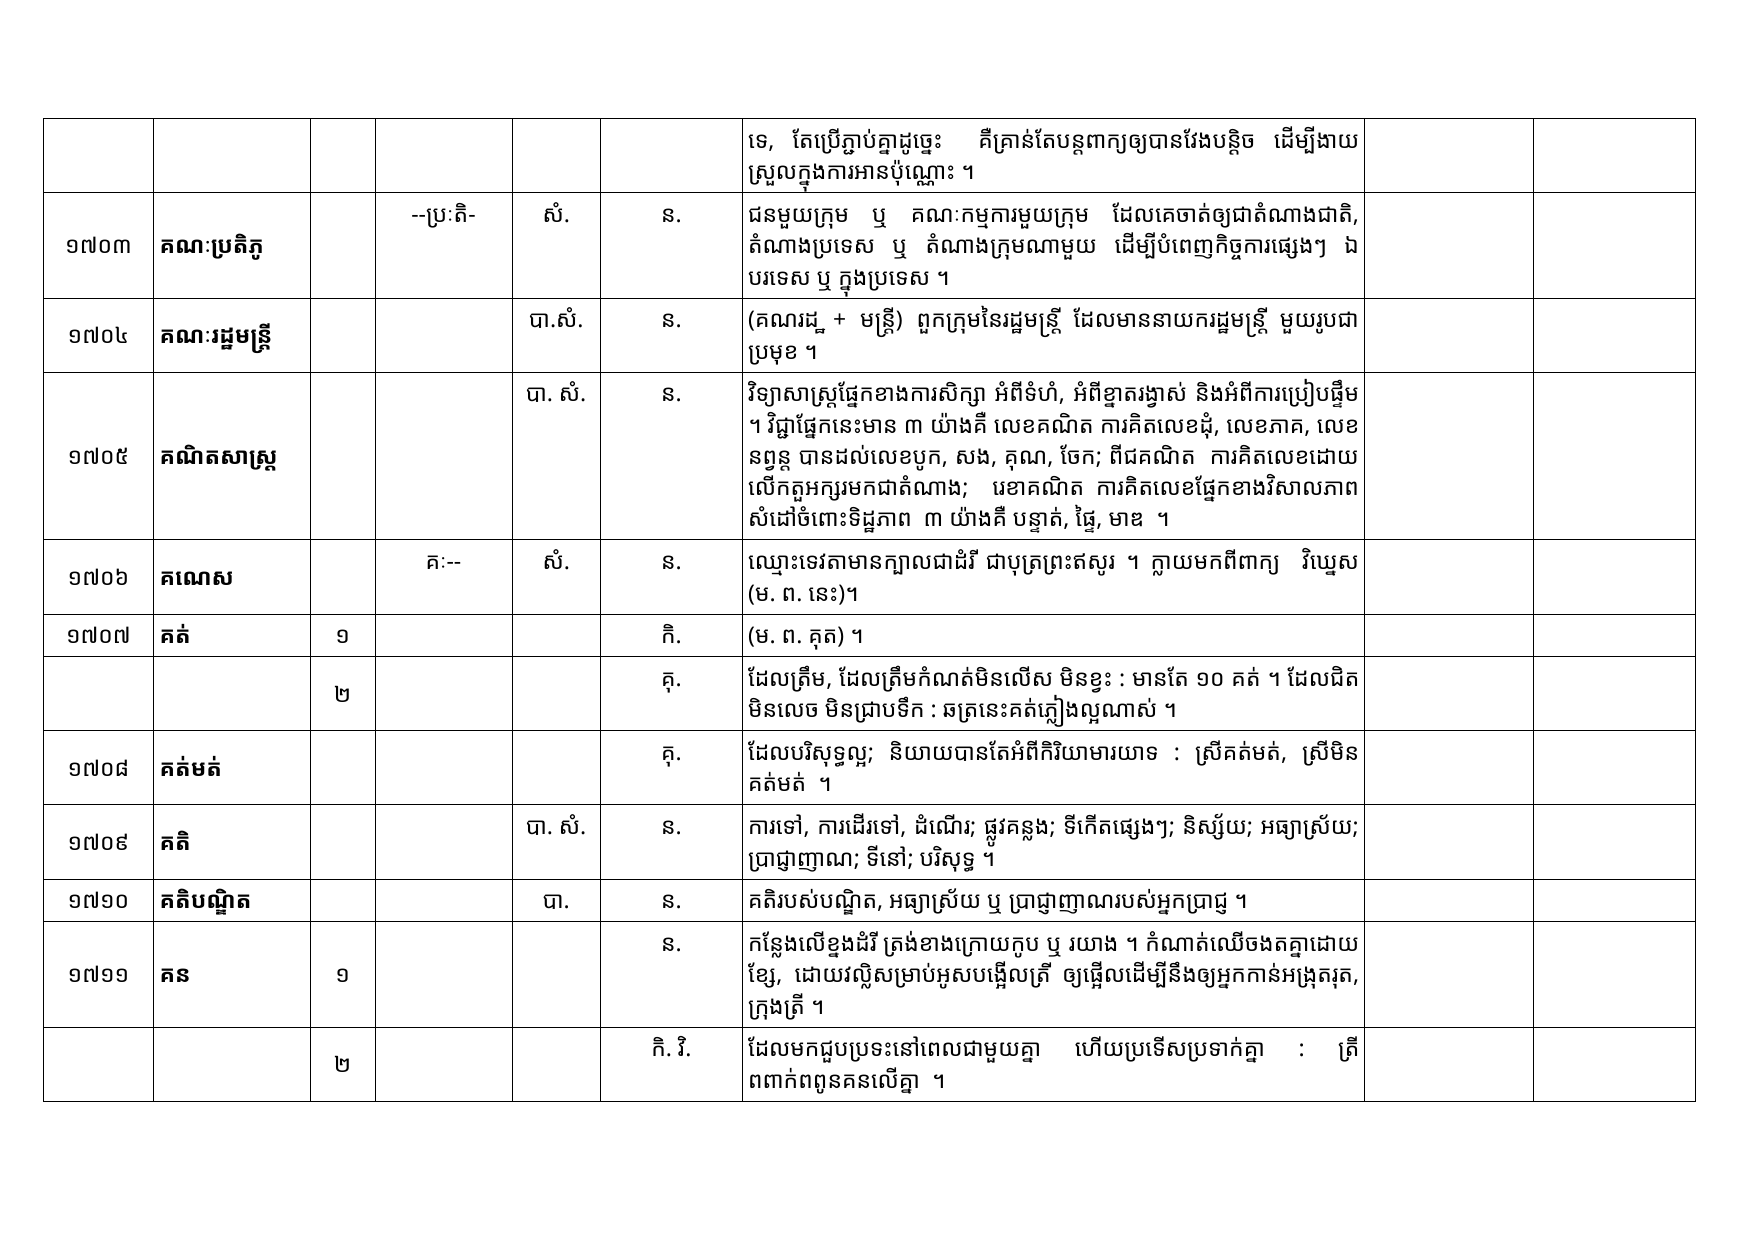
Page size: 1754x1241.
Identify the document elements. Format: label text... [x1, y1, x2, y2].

table_cell ន. [601, 880, 742, 921]
table_cell ១៧០៨ [44, 731, 153, 804]
table_cell ជន​មួយ​ក្រុម ឬ គណៈ​កម្មការ​មួយ​ក្រុម ដែល​គេ​ចាត់​ឲ្យ​ជា​តំណាង​ជាតិ, តំណាង​ប្រទេស ឬ តំណាង​ក្រុម​ណា​មួយ ដើម្បី​បំពេញ​កិច្ច​ការ​ផ្សេង​ៗ ឯ​បរទេស ឬ ក្នុង​ប្រទេស ។ [743, 193, 1364, 297]
table_cell [44, 119, 153, 192]
table_cell គតិ​របស់​បណ្ឌិត, អធ្យាស្រ័យ ឬ ប្រាជ្ញា​ញាណ​របស់​អ្នក​ប្រាជ្ញ ។ [743, 880, 1364, 921]
table_cell [311, 731, 375, 804]
table_cell [376, 657, 512, 730]
table_cell [1365, 657, 1533, 730]
table_cell ន. [601, 922, 742, 1027]
table_cell ១៧០៥ [44, 373, 153, 539]
table_cell កន្លែង​លើ​ខ្នង​ដំរី ត្រង់​ខាង​ក្រោយ​កូប ឬ រយាង ។ កំណាត់​ឈើ​ចង​ត​គ្នា​ដោយ​ខ្សែ, ដោយ​វល្លិ​សម្រាប់​អូស​បង្អើល​ត្រី ឲ្យ​ផ្អើល​ដើម្បី​នឹង​ឲ្យ​អ្នក​កាន់​អង្រុត​រុត, ក្រុង​ត្រី ។ [743, 922, 1364, 1027]
table_cell [1365, 119, 1533, 192]
table_cell ២ [311, 657, 375, 730]
table_cell [376, 119, 512, 192]
table_cell [1534, 657, 1695, 730]
table_cell [311, 119, 375, 192]
table_cell [513, 1028, 600, 1101]
table_cell [311, 805, 375, 878]
table_cell គៈ-- [376, 540, 512, 613]
table_cell ១៧០៧ [44, 615, 153, 656]
table_cell ដែល​បរិសុទ្ធ​ល្អ; និយាយ​បាន​តែ​អំពី​កិរិយា​មារយាទ : ស្រី​គត់មត់, ស្រី​មិន​គត់មត់ ។ [743, 731, 1364, 804]
table_cell [376, 373, 512, 539]
table_cell ១៧១១ [44, 922, 153, 1027]
table_cell គណិតសាស្ត្រ [154, 373, 310, 539]
table_cell គត់ [154, 615, 310, 656]
table_cell ១៧០៦ [44, 540, 153, 613]
table_cell [376, 880, 512, 921]
table_cell [376, 922, 512, 1027]
table_cell បា. [513, 880, 600, 921]
table_cell [1534, 880, 1695, 921]
table_cell ឈ្មោះ​ទេវតា​មាន​ក្បាល​ជា​ដំរី ជា​បុត្រ​ព្រះ​ឥសូរ ។ ក្លាយ​មក​ពី​ពាក្យ វិឃ្នេស (ម. ព. នេះ)។ [743, 540, 1364, 613]
table_cell ១៧១០ [44, 880, 153, 921]
table_cell [376, 1028, 512, 1101]
table_cell កិ. វិ. [601, 1028, 742, 1101]
table_cell [44, 1028, 153, 1101]
table_cell ន. [601, 540, 742, 613]
table_cell [1365, 1028, 1533, 1101]
table_cell [513, 657, 600, 730]
table_cell វិទ្យាសាស្រ្ត​ផ្នែក​ខាង​ការ​សិក្សា អំពី​ទំហំ, អំពី​ខ្នាត​រង្វាស់ និង​អំពី​ការ​ប្រៀប​ផ្ទឹម ។ វិជ្ជា​ផ្នែក​នេះ​មាន ៣ យ៉ាង​គឺ លេខ​គណិត ការ​គិត​លេខ​ដុំ, លេខ​ភាគ, លេខ​នព្វន្ត បាន​ដល់​លេខ​បូក, សង, គុណ, ចែក; ពីជគណិត ការ​គិត​លេខ​ដោយ​លើក​តួ​អក្សរ​មក​ជា​តំណាង; រេខា​គណិត ការ​គិត​លេខ​ផ្នែក​ខាង​វិសាល​ភាព សំដៅ​ចំពោះ​ទិដ្ឋភាព ៣ យ៉ាង​គឺ បន្ទាត់, ផ្ទៃ, មាឌ ។ [743, 373, 1364, 539]
table_cell [154, 1028, 310, 1101]
table_cell ការ​ទៅ, ការ​ដើរ​ទៅ, ដំណើរ; ផ្លូវ​គន្លង; ទី​កើត​ផ្សេង​ៗ; និស្ស័យ; អធ្យាស្រ័យ; ប្រាជ្ញា​ញាណ; ទី​នៅ; បរិសុទ្ធ ។ [743, 805, 1364, 878]
table_cell ១៧០៤ [44, 299, 153, 372]
table_cell [513, 731, 600, 804]
table_cell គតិបណ្ឌិត [154, 880, 310, 921]
table_cell ន. [601, 299, 742, 372]
table_cell --ប្រៈតិ- [376, 193, 512, 297]
table_cell [311, 193, 375, 297]
table_cell សំ. [513, 193, 600, 297]
table_cell ១៧០៩ [44, 805, 153, 878]
table_cell គណៈ​ប្រតិភូ [154, 193, 310, 297]
table_cell បា. សំ. [513, 805, 600, 878]
table_cell ១ [311, 922, 375, 1027]
table_cell កិ. [601, 615, 742, 656]
table_cell គន [154, 922, 310, 1027]
table_cell គត់មត់ [154, 731, 310, 804]
table_cell [311, 299, 375, 372]
table_cell [311, 880, 375, 921]
table_cell ន. [601, 373, 742, 539]
table_cell [311, 373, 375, 539]
table_cell [1534, 731, 1695, 804]
table_cell [1534, 373, 1695, 539]
table_cell [1365, 615, 1533, 656]
table_cell បា. សំ. [513, 373, 600, 539]
table_cell [513, 119, 600, 192]
table_cell ដែល​ត្រឹម, ដែល​ត្រឹម​កំណត់​មិន​លើស មិន​ខ្វះ : មាន​តែ ១០ គត់ ។ ដែល​ជិត​មិន​លេច មិន​ជ្រាប​ទឹក : ឆត្រ​នេះ​គត់​ភ្លៀង​ល្អ​ណាស់ ។ [743, 657, 1364, 730]
table_cell [513, 615, 600, 656]
table_cell [1365, 880, 1533, 921]
table_cell គណៈ​រដ្ឋមន្រ្តី [154, 299, 310, 372]
table_cell [1534, 193, 1695, 297]
table_cell (ម. ព. គុត) ។ [743, 615, 1364, 656]
table_cell [1534, 805, 1695, 878]
table_cell [513, 922, 600, 1027]
table_cell បា.សំ. [513, 299, 600, 372]
table_cell [1534, 299, 1695, 372]
table_cell (គណ​រដ្ឋ + មន្ត្រី) ពួក​ក្រុម​នៃ​រដ្ឋ​មន្រ្តី ដែល​មាន​​នាយក​រដ្ឋ​មន្រ្តី មួយ​រូប​ជា​ប្រមុខ ។ [743, 299, 1364, 372]
table_cell [1534, 922, 1695, 1027]
table_cell [1534, 540, 1695, 613]
table_cell សំ. [513, 540, 600, 613]
table_cell ន. [601, 193, 742, 297]
table_cell [1534, 1028, 1695, 1101]
table_cell ដែល​មក​ជួប​ប្រទះ​នៅ​ពេល​ជាមួយ​គ្នា ហើយ​ប្រទើស​ប្រទាក់​គ្នា : ត្រី​ពពាក់ពពូន​គន​លើ​គ្នា ។ [743, 1028, 1364, 1101]
table_cell [1534, 615, 1695, 656]
table_cell គុ. [601, 657, 742, 730]
table_cell [1365, 805, 1533, 878]
table_cell [44, 657, 153, 730]
table_cell [376, 615, 512, 656]
table_cell ២ [311, 1028, 375, 1101]
table_cell ១ [311, 615, 375, 656]
table_cell គតិ [154, 805, 310, 878]
table_cell [1365, 193, 1533, 297]
table_cell គណេស [154, 540, 310, 613]
table_cell [1365, 540, 1533, 613]
table_cell គុ. [601, 731, 742, 804]
table_cell ន. [601, 805, 742, 878]
table_cell [376, 299, 512, 372]
table_cell [311, 540, 375, 613]
table_cell ១៧០៣ [44, 193, 153, 297]
table_cell [1534, 119, 1695, 192]
table_cell [154, 657, 310, 730]
table_cell [376, 731, 512, 804]
table_cell [601, 119, 742, 192]
table_cell [376, 805, 512, 878]
table_cell [1365, 922, 1533, 1027]
table_cell [1365, 731, 1533, 804]
table_cell ទេ, តែ​ប្រើ​ភ្ជាប់​គ្នា​ដូច្នេះ គឺ​គ្រាន់​តែ​បន្ត​ពាក្យ​ឲ្យ​បាន​វែង​បន្ដិច ដើម្បី​ងាយ​ស្រួល​ក្នុង​ការ​អាន​ប៉ុណ្ណោះ ។ [743, 119, 1364, 192]
table_cell [1365, 373, 1533, 539]
table_cell [154, 119, 310, 192]
table_cell [1365, 299, 1533, 372]
